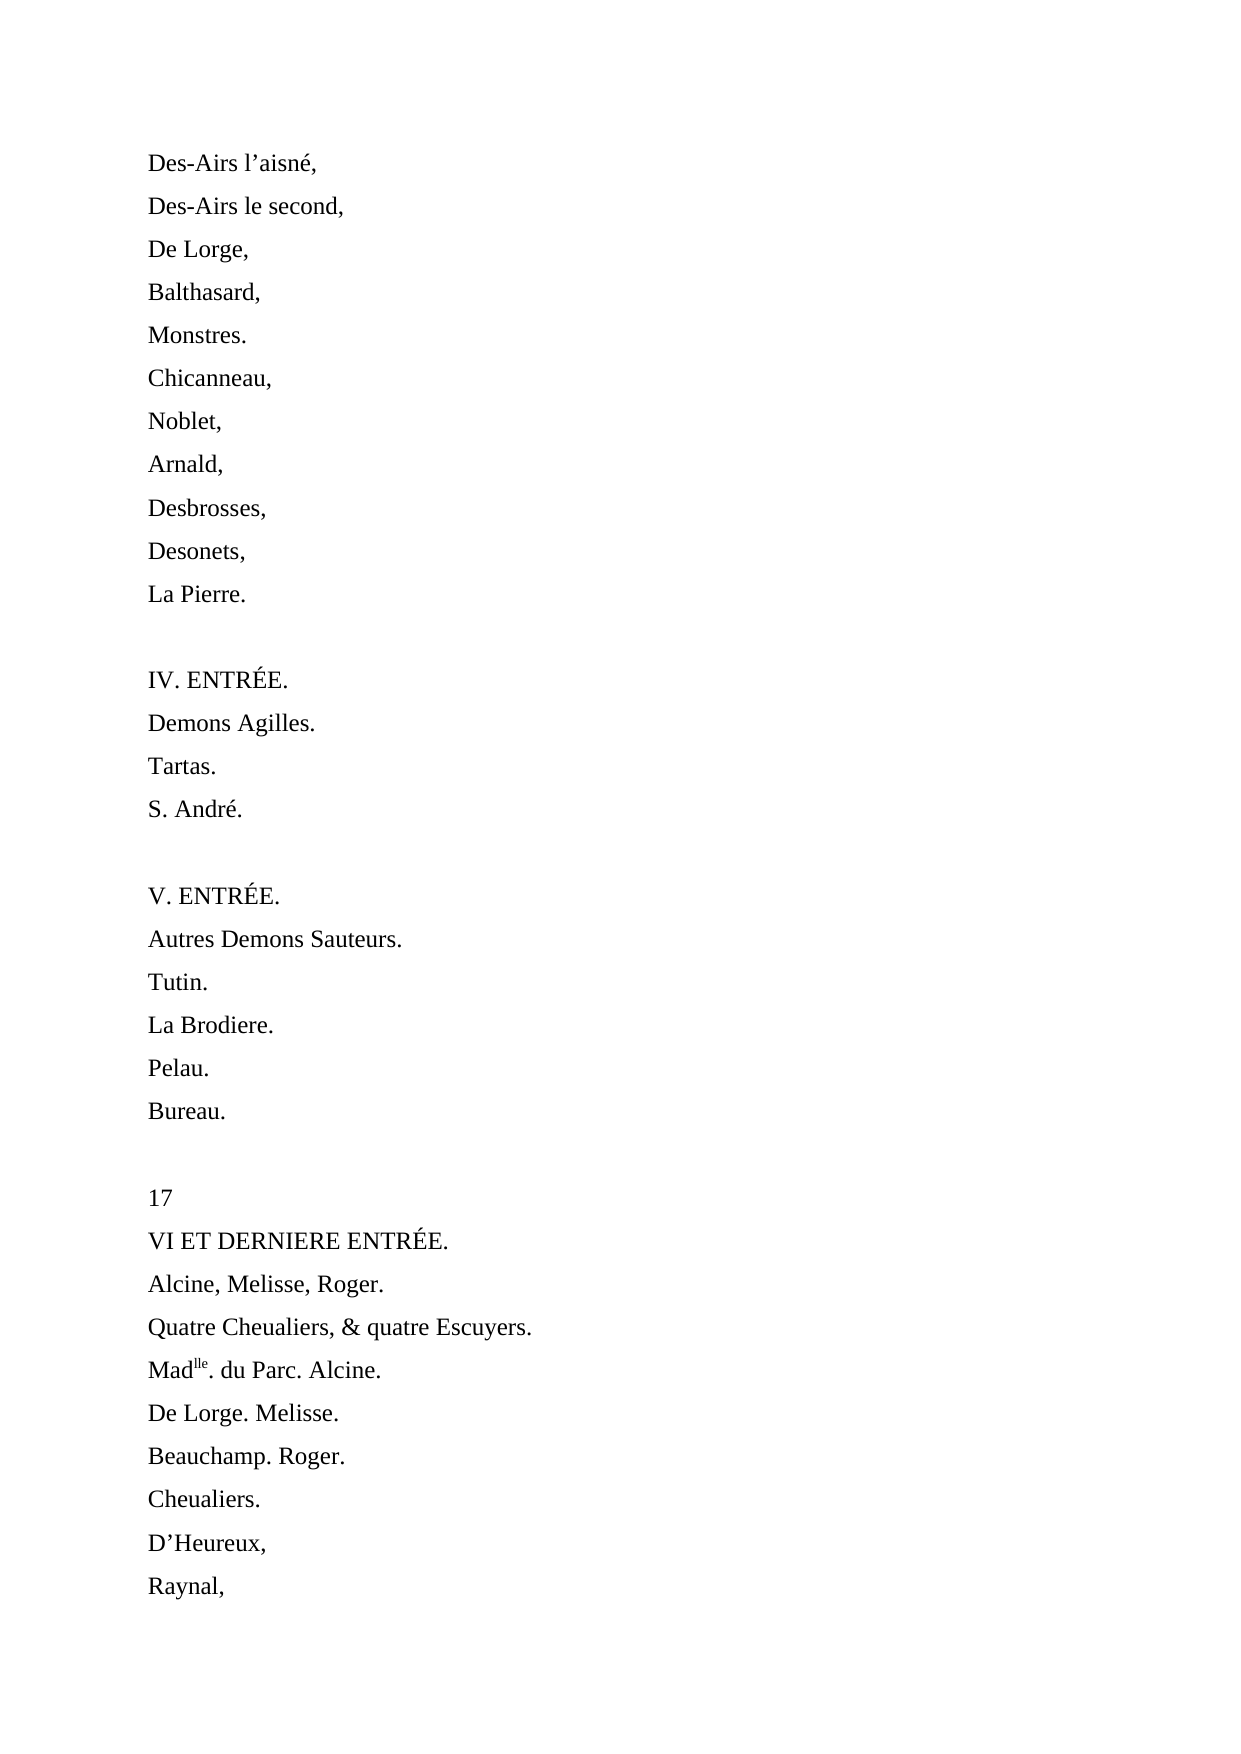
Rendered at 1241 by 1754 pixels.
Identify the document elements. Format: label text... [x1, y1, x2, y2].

text Arnald, [148, 449, 1093, 478]
text Desonets, [148, 536, 1093, 564]
text Tutin. [148, 967, 1093, 996]
text Tartas. [148, 751, 1093, 780]
text Alcine, Melisse, Roger. [148, 1269, 1093, 1298]
text Quatre Cheualiers, & quatre Escuyers. [148, 1312, 1093, 1341]
text VI ET DERNIERE ENTRÉE. [148, 1226, 1093, 1254]
text Chicanneau, [148, 363, 1093, 392]
text Raynal, [148, 1571, 1093, 1599]
text Monstres. [148, 320, 1093, 349]
text 17 [148, 1183, 1093, 1211]
text De Lorge. Melisse. [148, 1398, 1093, 1427]
text S. André. [148, 794, 1093, 823]
text Des-Airs l’aisné, [148, 148, 1093, 176]
text De Lorge, [148, 234, 1093, 263]
text Autres Demons Sauteurs. [148, 924, 1093, 953]
text Des-Airs le second, [148, 191, 1093, 219]
text Balthasard, [148, 277, 1093, 306]
text IV. ENTRÉE. [148, 665, 1093, 694]
text Noblet, [148, 406, 1093, 435]
text Pelau. [148, 1053, 1093, 1082]
text V. ENTRÉE. [148, 881, 1093, 909]
text Cheualiers. [148, 1484, 1093, 1513]
text La Brodiere. [148, 1010, 1093, 1039]
text La Pierre. [148, 579, 1093, 608]
text Desbrosses, [148, 493, 1093, 521]
text Bureau. [148, 1096, 1093, 1125]
text D’Heureux, [148, 1528, 1093, 1556]
text Demons Agilles. [148, 708, 1093, 737]
text Beauchamp. Roger. [148, 1441, 1093, 1470]
text Madlle. du Parc. Alcine. [148, 1355, 1093, 1384]
